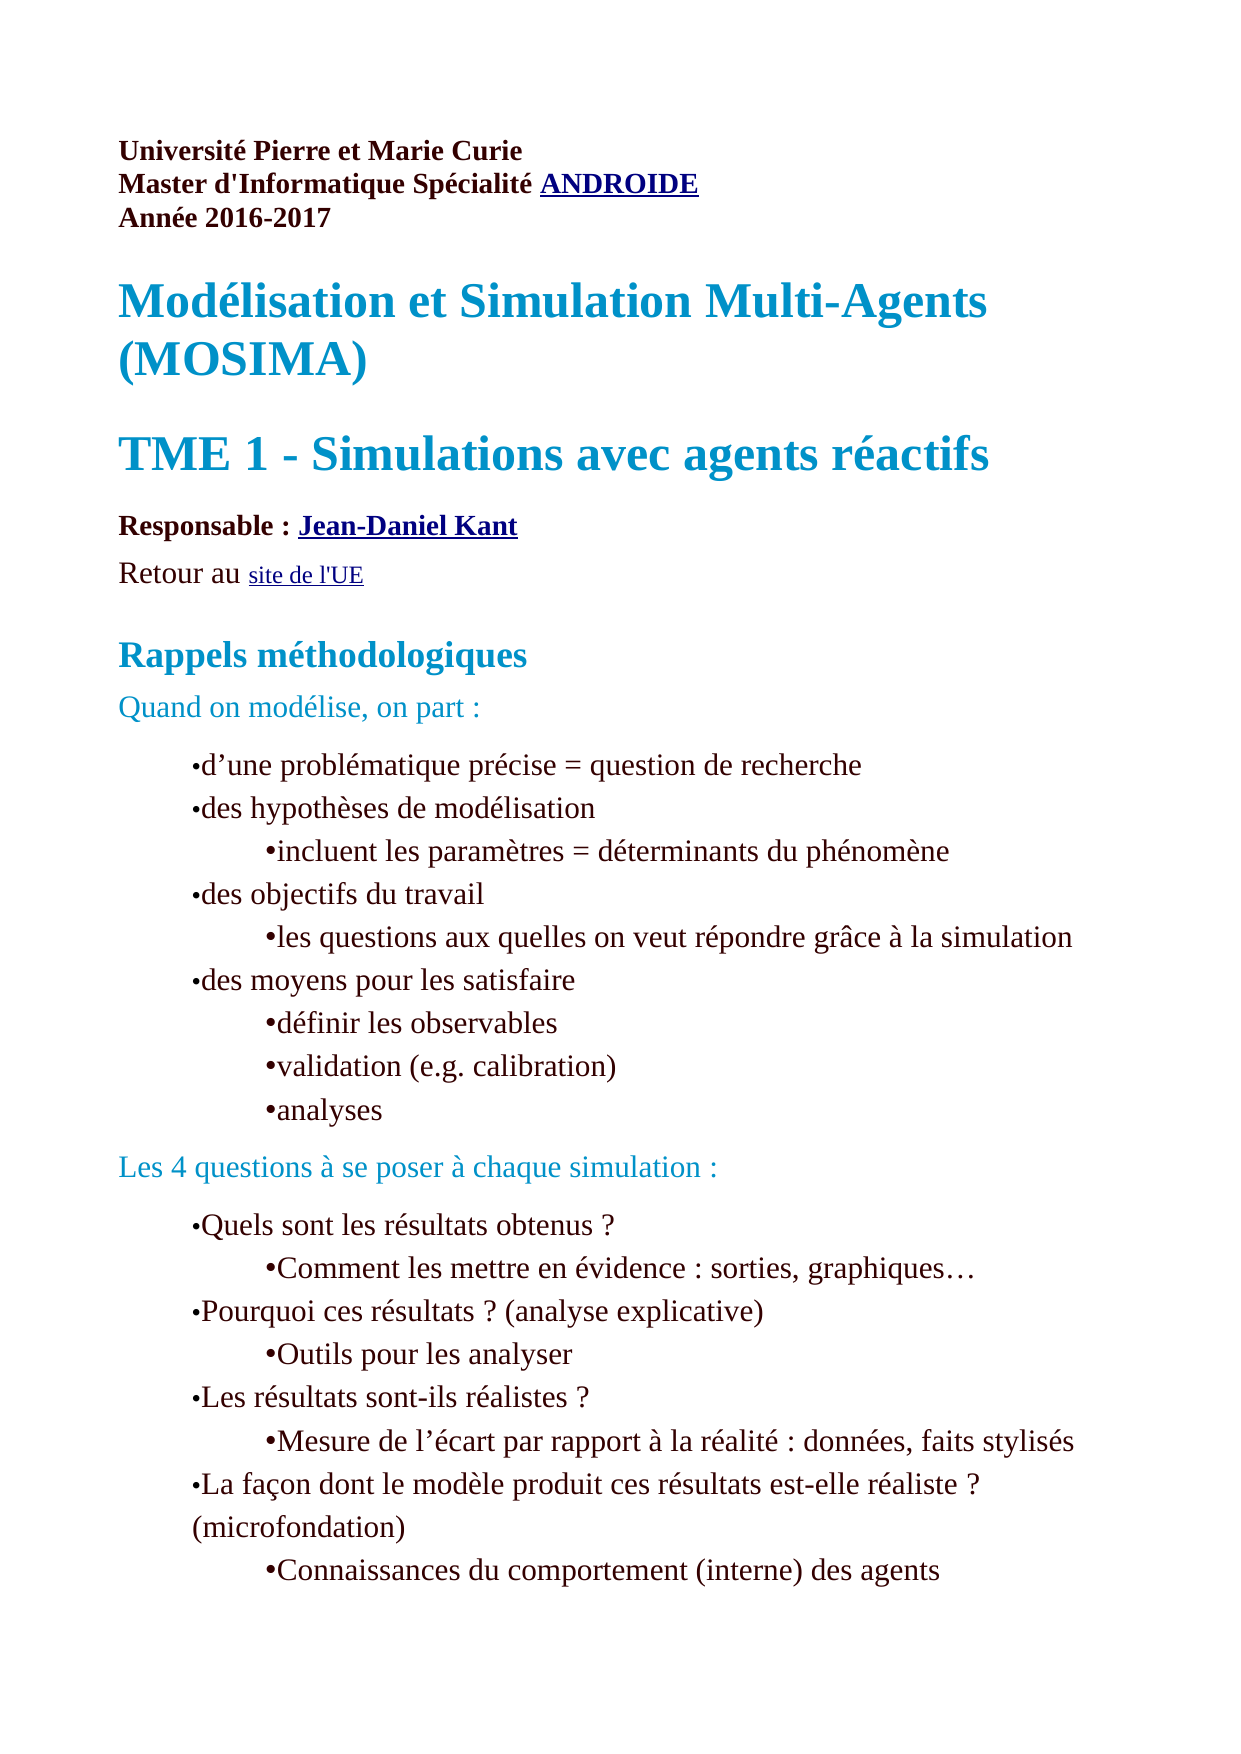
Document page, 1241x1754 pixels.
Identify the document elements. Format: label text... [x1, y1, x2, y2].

text Retour au site de l'UE [118, 554, 1122, 590]
list Outils pour les analyser [118, 1336, 1122, 1372]
subtitle Modélisation et Simulation Multi-Agents (MOSIMA) [118, 271, 1122, 386]
subtitle Université Pierre et Marie Curie Master d'Informatique Spécialité ANDROIDE Année 2016-2017 [118, 133, 1122, 233]
list définir les observables [118, 1004, 1122, 1041]
list La façon dont le modèle produit ces résultats est-elle réaliste ? (microfondation) [118, 1465, 1122, 1544]
list Quels sont les résultats obtenus ? [118, 1206, 1122, 1242]
list Comment les mettre en évidence : sorties, graphiques… [118, 1249, 1122, 1285]
text Les 4 questions à se poser à chaque simulation : [118, 1148, 1122, 1184]
list des objectifs du travail [118, 875, 1122, 911]
list Connaissances du comportement (interne) des agents [118, 1551, 1122, 1587]
list Les résultats sont-ils réalistes ? [118, 1379, 1122, 1415]
list d’une problématique précise = question de recherche [118, 746, 1122, 782]
subtitle Rappels méthodologiques [118, 632, 1122, 676]
list validation (e.g. calibration) [118, 1048, 1122, 1084]
subtitle Responsable : Jean-Daniel Kant [118, 508, 1122, 541]
list Pourquoi ces résultats ? (analyse explicative) [118, 1292, 1122, 1328]
list des hypothèses de modélisation [118, 789, 1122, 825]
list analyses [118, 1091, 1122, 1127]
list incluent les paramètres = déterminants du phénomène [118, 832, 1122, 868]
text Quand on modélise, on part : [118, 688, 1122, 724]
subtitle TME 1 - Simulations avec agents réactifs [118, 423, 1122, 481]
list les questions aux quelles on veut répondre grâce à la simulation [118, 918, 1122, 954]
list Mesure de l’écart par rapport à la réalité : données, faits stylisés [118, 1422, 1122, 1458]
list des moyens pour les satisfaire [118, 961, 1122, 997]
